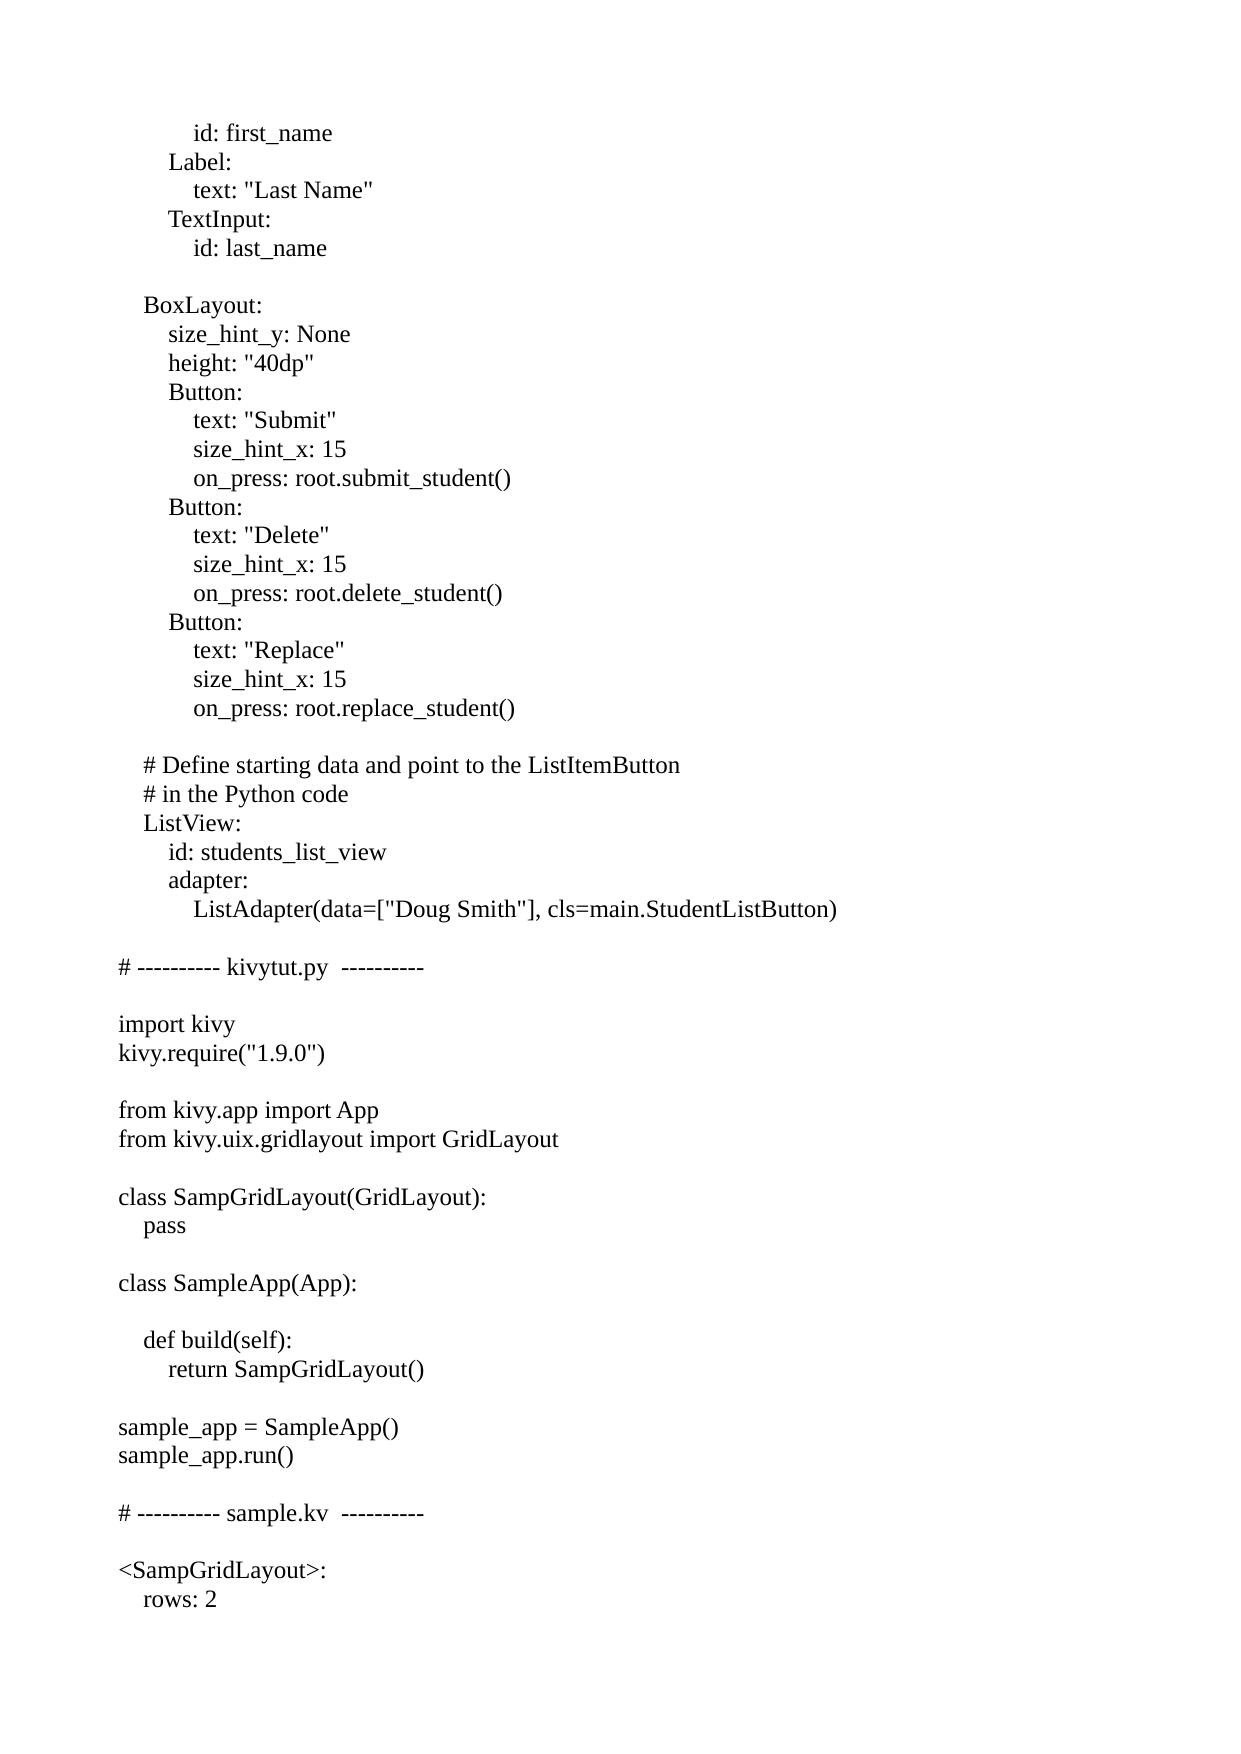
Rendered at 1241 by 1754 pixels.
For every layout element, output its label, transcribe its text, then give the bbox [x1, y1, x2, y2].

text ListView: [118, 808, 1122, 837]
text <SampGridLayout>: [118, 1556, 1122, 1584]
text Button: [118, 492, 1122, 521]
text # ---------- sample.kv ---------- [118, 1498, 1122, 1527]
text id: last_name [118, 233, 1122, 262]
text size_hint_x: 15 [118, 664, 1122, 693]
text from kivy.app import App [118, 1096, 1122, 1124]
text height: "40dp" [118, 348, 1122, 377]
text text: "Submit" [118, 406, 1122, 434]
text on_press: root.replace_student() [118, 693, 1122, 722]
text return SampGridLayout() [118, 1354, 1122, 1383]
text # in the Python code [118, 779, 1122, 808]
text sample_app = SampleApp() [118, 1412, 1122, 1441]
text # Define starting data and point to the ListItemButton [118, 751, 1122, 779]
text text: "Last Name" [118, 176, 1122, 204]
text import kivy [118, 1009, 1122, 1038]
text from kivy.uix.gridlayout import GridLayout [118, 1124, 1122, 1153]
text class SampGridLayout(GridLayout): [118, 1182, 1122, 1211]
text size_hint_y: None [118, 319, 1122, 348]
text Label: [118, 147, 1122, 176]
text id: first_name [118, 118, 1122, 147]
text # ---------- kivytut.py ---------- [118, 952, 1122, 981]
text size_hint_x: 15 [118, 549, 1122, 578]
text class SampleApp(App): [118, 1268, 1122, 1297]
text on_press: root.submit_student() [118, 463, 1122, 492]
text on_press: root.delete_student() [118, 578, 1122, 607]
text ListAdapter(data=["Doug Smith"], cls=main.StudentListButton) [118, 894, 1122, 923]
text rows: 2 [118, 1584, 1122, 1613]
text id: students_list_view [118, 837, 1122, 866]
text adapter: [118, 866, 1122, 894]
text Button: [118, 607, 1122, 636]
text pass [118, 1211, 1122, 1239]
text text: "Delete" [118, 521, 1122, 549]
text text: "Replace" [118, 636, 1122, 664]
text BoxLayout: [118, 291, 1122, 319]
text kivy.require("1.9.0") [118, 1038, 1122, 1067]
text Button: [118, 377, 1122, 406]
text TextInput: [118, 204, 1122, 233]
text size_hint_x: 15 [118, 434, 1122, 463]
text def build(self): [118, 1326, 1122, 1354]
text sample_app.run() [118, 1441, 1122, 1469]
